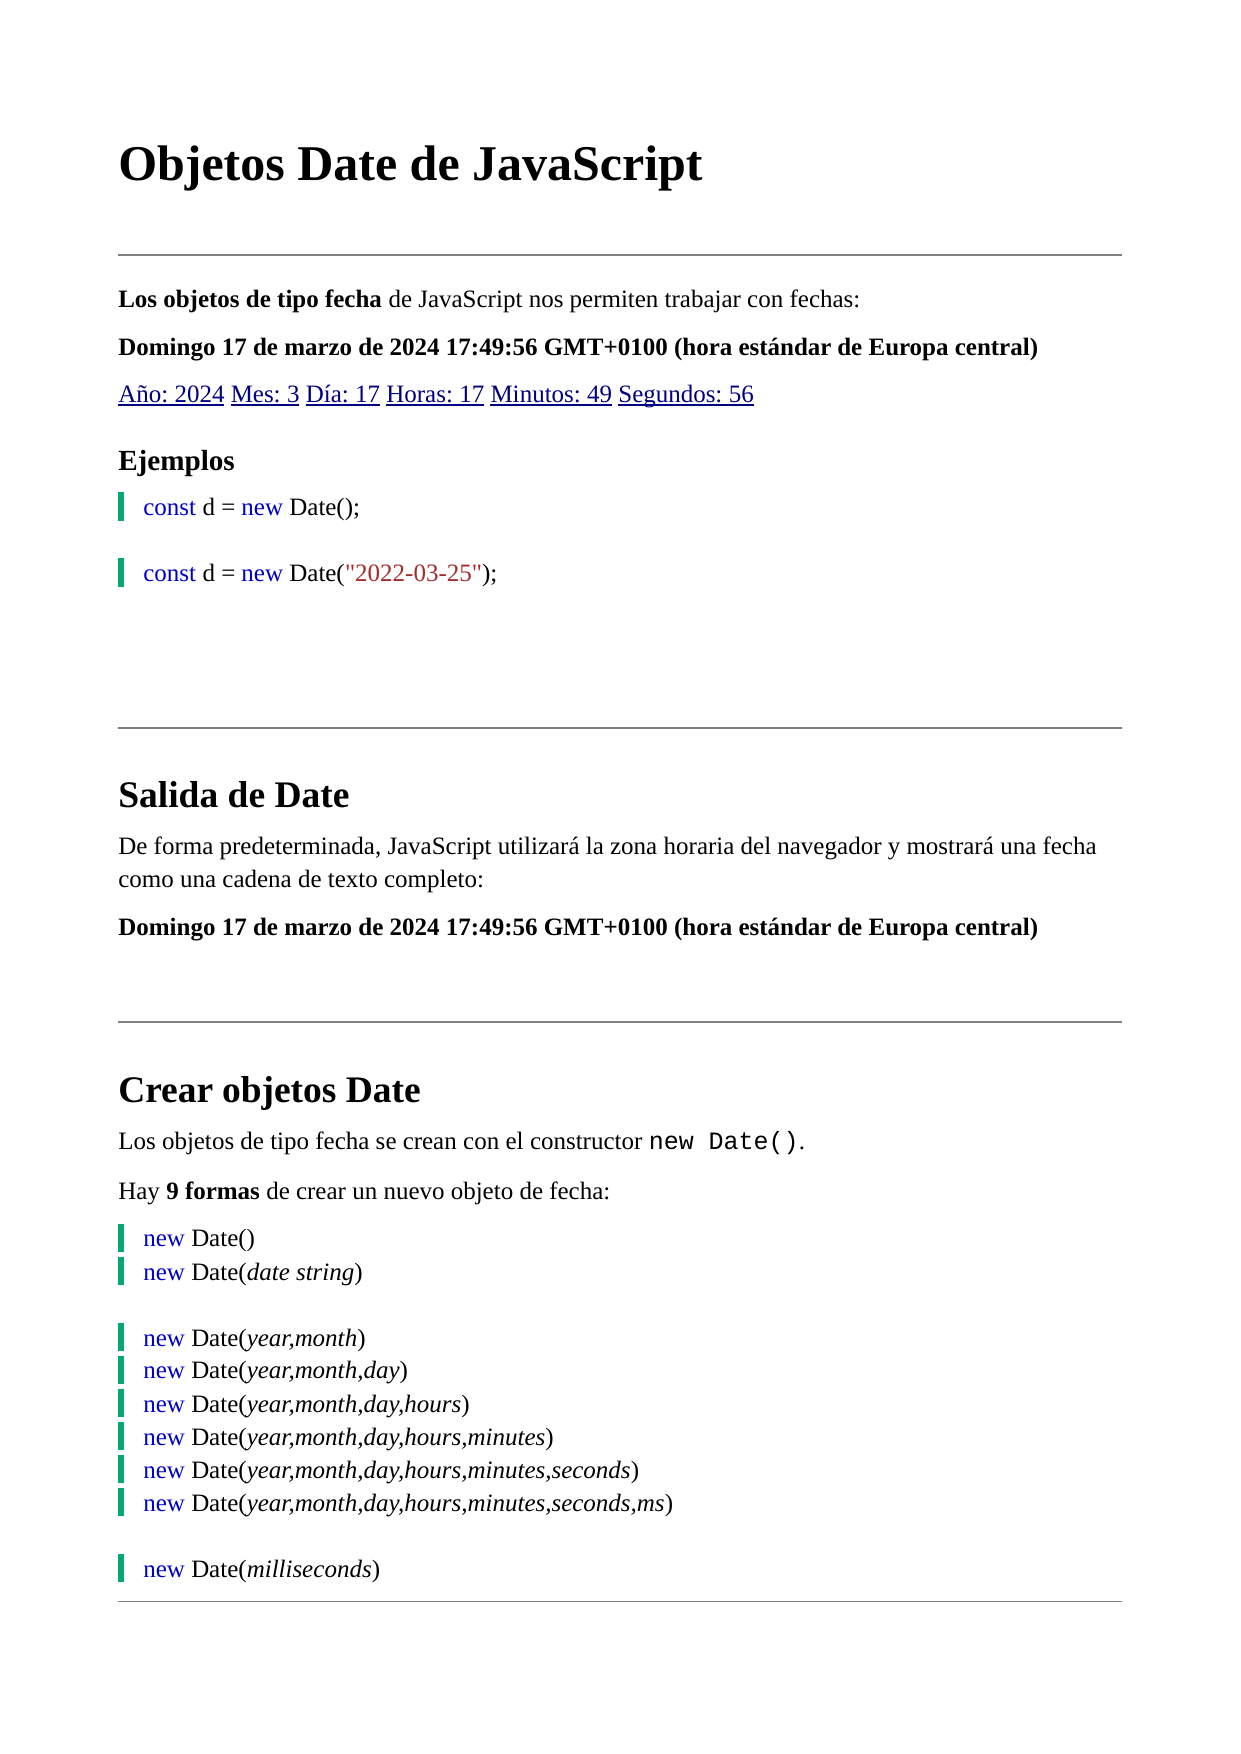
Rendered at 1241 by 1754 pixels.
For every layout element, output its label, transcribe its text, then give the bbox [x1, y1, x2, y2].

text const d = new Date("2022-03-25"); [124, 558, 1122, 587]
subtitle Crear objetos Date [118, 1067, 1122, 1110]
subtitle Ejemplos [118, 443, 1122, 476]
text Los objetos de tipo fecha de JavaScript nos permiten trabajar con fechas: [118, 284, 1122, 313]
text Hay 9 formas de crear un nuevo objeto de fecha: [118, 1176, 1122, 1205]
text new Date() new Date(date string) new Date(year,month) new Date(year,month,day) new Date(year,month,day,hours) new Date(year,month,day,hours,minutes) new Date(year,month,day,hours,minutes,seconds) new Date(year,month,day,hours,minutes,seconds,ms) new Date(milliseconds) [118, 1223, 1122, 1582]
text const d = new Date(); [124, 492, 1122, 521]
subtitle Salida de Date [118, 773, 1122, 816]
text De forma predeterminada, JavaScript utilizará la zona horaria del navegador y mostrará una fecha como una cadena de texto completo: [118, 831, 1122, 893]
text Domingo 17 de marzo de 2024 17:49:56 GMT+0100 (hora estándar de Europa central) [118, 332, 1122, 361]
subtitle Objetos Date de JavaScript [118, 134, 1122, 191]
text Domingo 17 de marzo de 2024 17:49:56 GMT+0100 (hora estándar de Europa central) [118, 912, 1122, 941]
text Los objetos de tipo fecha se crean con el constructor new Date(). [118, 1126, 1122, 1157]
text Año: 2024 Mes: 3 Día: 17 Horas: 17 Minutos: 49 Segundos: 56 [118, 379, 1122, 408]
